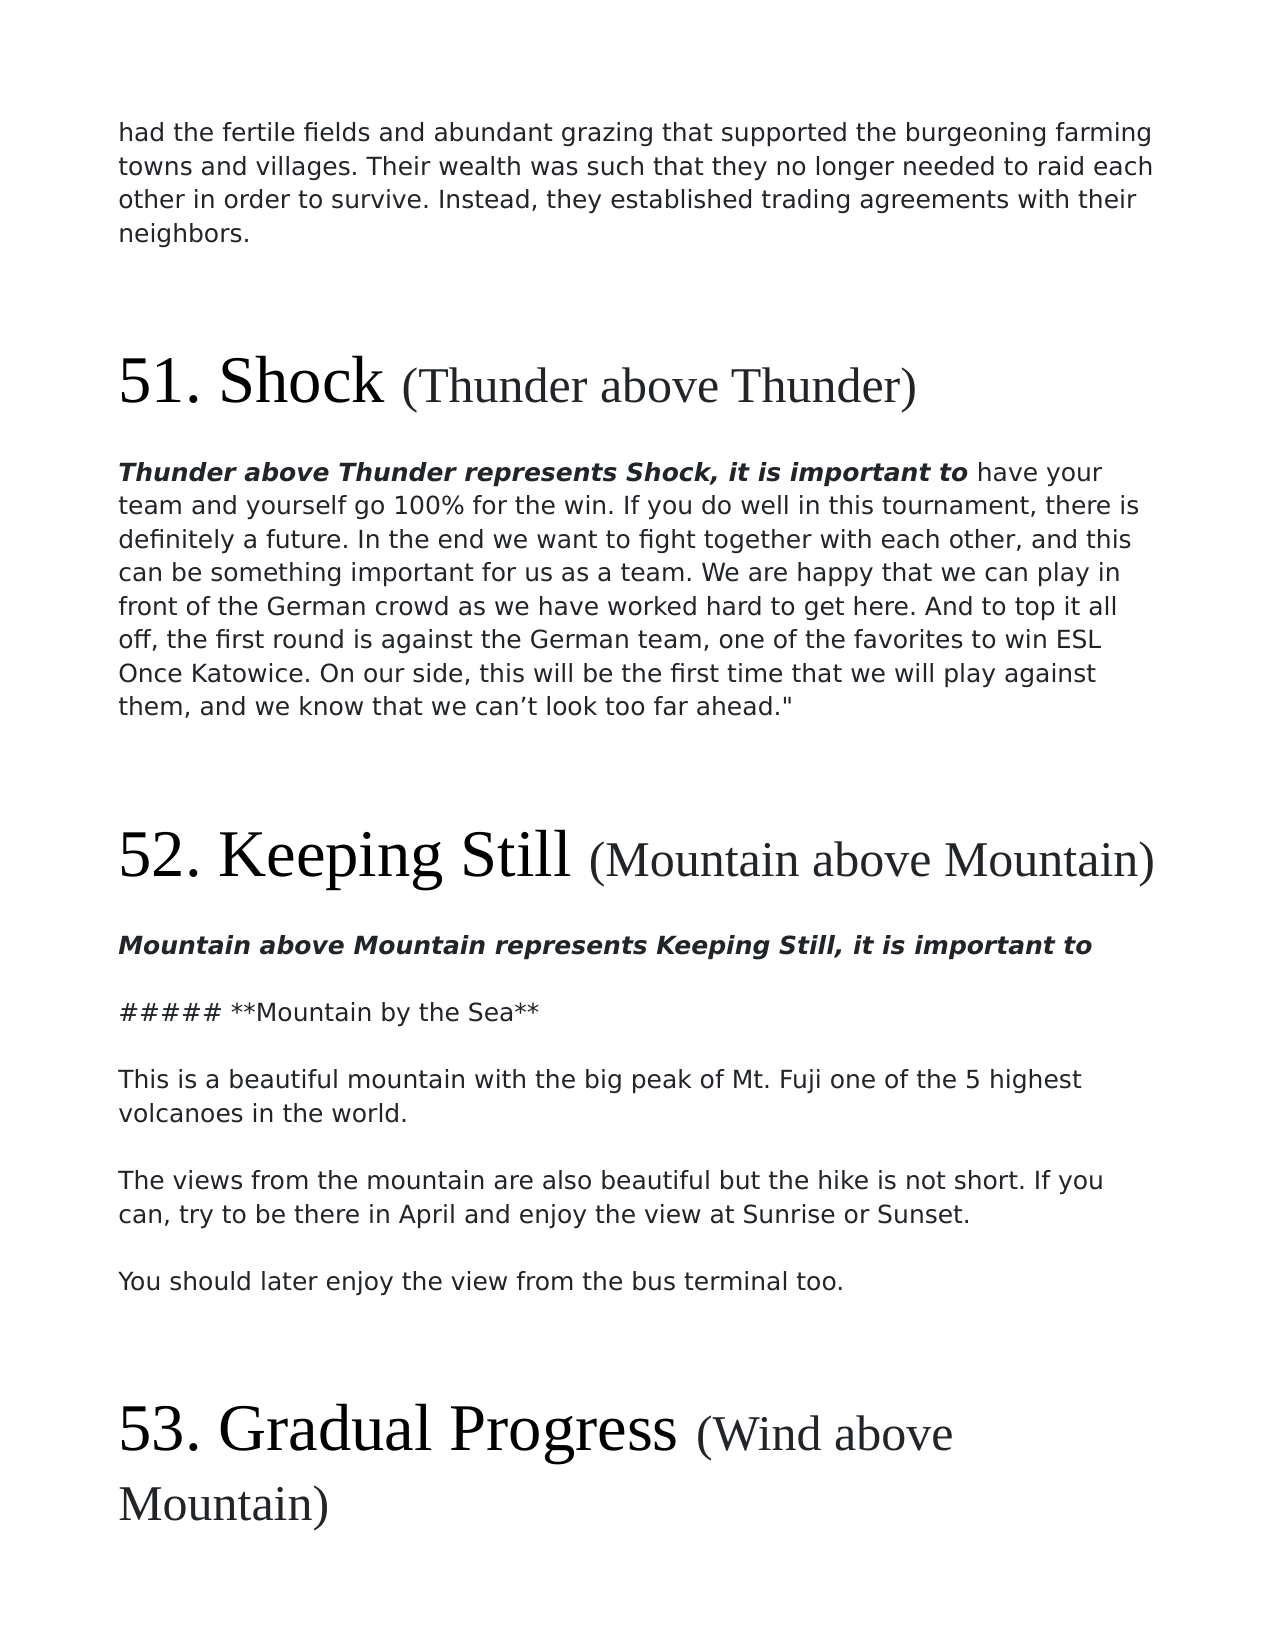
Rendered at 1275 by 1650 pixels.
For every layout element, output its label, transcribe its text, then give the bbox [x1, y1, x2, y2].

text ##### **Mountain by the Sea** [118, 998, 1157, 1028]
text This is a beautiful mountain with the big peak of Mt. Fuji one of the 5 highest volcanoes in the world. [118, 1066, 1157, 1128]
text You should later enjoy the view from the bus terminal too. [118, 1267, 1157, 1296]
text 52. Keeping Still (Mountain above Mountain) [118, 814, 1157, 891]
text Mountain above Mountain represents Keeping Still, it is important to [118, 931, 1157, 961]
text 51. Shock (Thunder above Thunder) [118, 340, 1157, 417]
text The views from the mountain are also beautiful but the hike is not short. If you can, try to be there in April and enjoy the view at Sunrise or Sunset. [118, 1166, 1157, 1229]
text Thunder above Thunder represents Shock, it is important to have your team and yourself go 100% for the win. If you do well in this tournament, there is definitely a future. In the end we want to fight together with each other, and this can be something important for us as a team. We are happy that we can play in front of the German crowd as we have worked hard to get here. And to top it all off, the first round is against the German team, one of the favorites to win ESL Once Katowice. On our side, this will be the first time that we will play against them, and we know that we can’t look too far ahead." [118, 458, 1157, 722]
text 53. Gradual Progress (Wind above Mountain) [118, 1388, 1157, 1531]
text had the fertile fields and abundant grazing that supported the burgeoning farming towns and villages. Their wealth was such that they no longer needed to raid each other in order to survive. Instead, they established trading agreements with their neighbors. [118, 118, 1157, 248]
